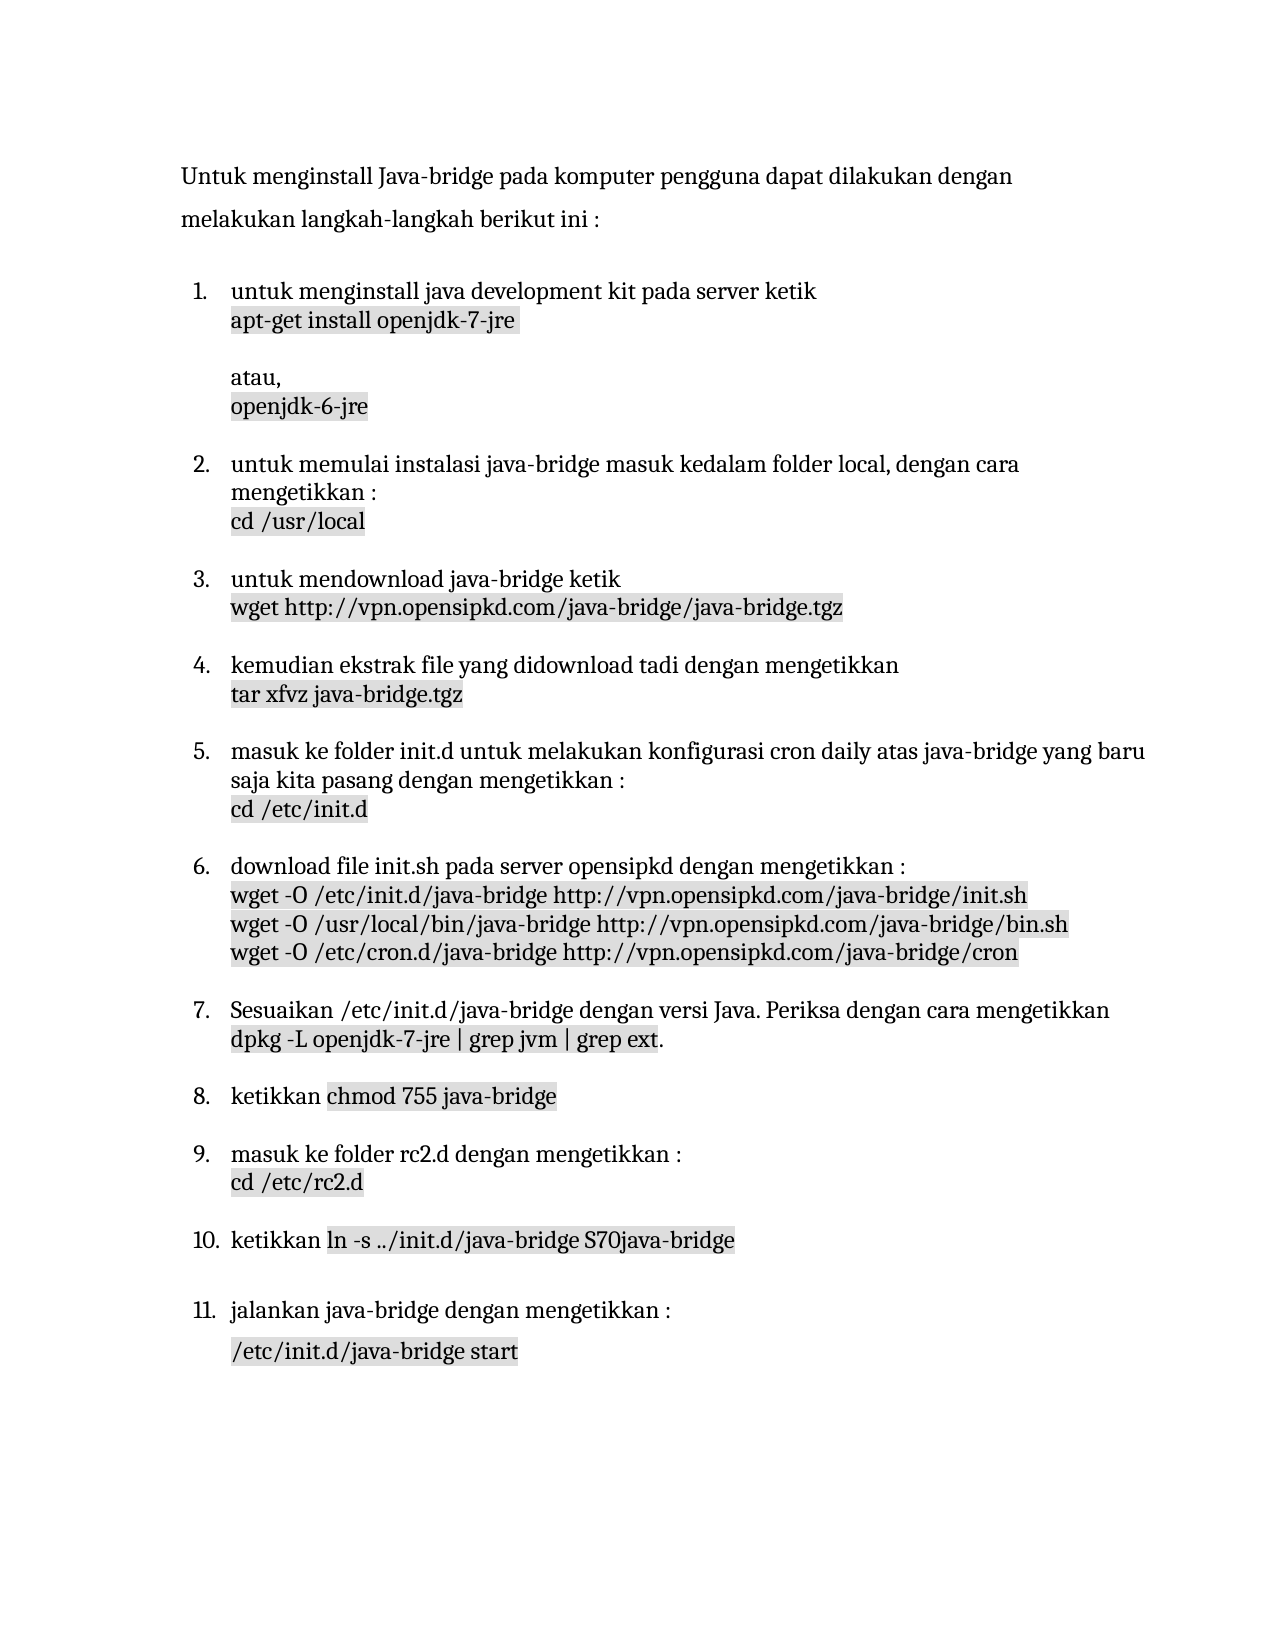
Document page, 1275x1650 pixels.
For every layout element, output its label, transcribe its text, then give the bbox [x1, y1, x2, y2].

list cd /etc/init.d [193, 794, 1157, 823]
list cd /etc/rc2.d [193, 1168, 1157, 1197]
list untuk menginstall java development kit pada server ketik [193, 277, 1157, 306]
list cd /usr/local [193, 507, 1157, 536]
list ketikkan ln -s ../init.d/java-bridge S70java-bridge [193, 1226, 1157, 1254]
list ketikkan chmod 755 java-bridge [193, 1082, 1157, 1111]
list wget http://vpn.opensipkd.com/java-bridge/java-bridge.tgz [193, 593, 1157, 622]
list wget -O /etc/cron.d/java-bridge http://vpn.opensipkd.com/java-bridge/cron [193, 938, 1157, 967]
list apt-get install openjdk-7-jre [193, 306, 1157, 334]
list Sesuaikan /etc/init.d/java-bridge dengan versi Java. Periksa dengan cara mengetikkan dpkg -L openjdk-7-jre | grep jvm | grep ext. [193, 996, 1157, 1053]
list tar xfvz java-bridge.tgz [193, 679, 1157, 708]
list masuk ke folder rc2.d dengan mengetikkan : [193, 1139, 1157, 1168]
text Untuk menginstall Java-bridge pada komputer pengguna dapat dilakukan dengan melakukan langkah-langkah berikut ini : [181, 162, 1112, 234]
list untuk memulai instalasi java-bridge masuk kedalam folder local, dengan cara mengetikkan : [193, 449, 1157, 507]
list wget -O /usr/local/bin/java-bridge http://vpn.opensipkd.com/java-bridge/bin.sh [193, 909, 1157, 938]
list kemudian ekstrak file yang didownload tadi dengan mengetikkan [193, 651, 1157, 679]
list jalankan java-bridge dengan mengetikkan : [193, 1296, 1157, 1324]
list atau, [193, 363, 1157, 392]
list untuk mendownload java-bridge ketik [193, 564, 1157, 593]
list wget -O /etc/init.d/java-bridge http://vpn.opensipkd.com/java-bridge/init.sh [193, 881, 1157, 909]
list download file init.sh pada server opensipkd dengan mengetikkan : [193, 852, 1157, 881]
list /etc/init.d/java-bridge start [193, 1337, 1157, 1366]
list masuk ke folder init.d untuk melakukan konfigurasi cron daily atas java-bridge yang baru saja kita pasang dengan mengetikkan : [193, 737, 1157, 794]
list openjdk-6-jre [193, 392, 1157, 421]
